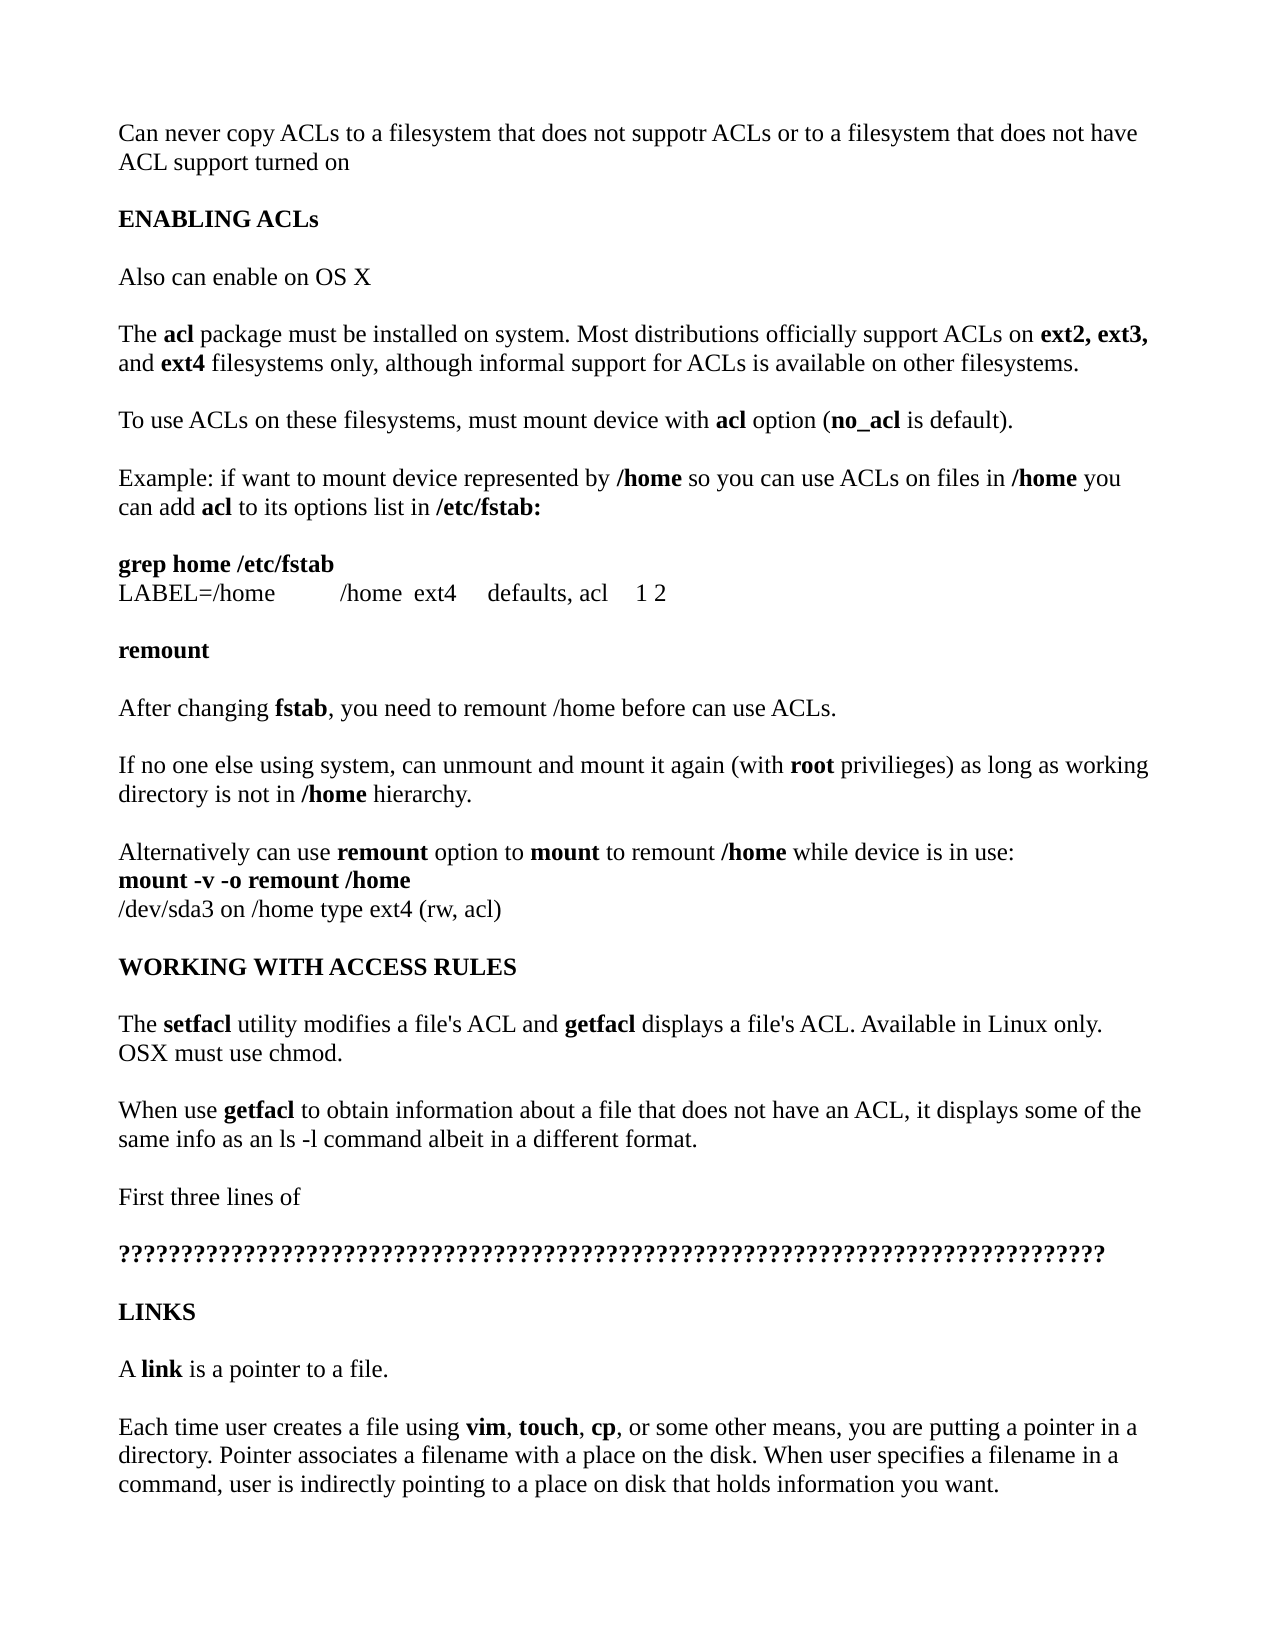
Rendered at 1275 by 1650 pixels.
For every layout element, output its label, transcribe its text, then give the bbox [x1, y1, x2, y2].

text Also can enable on OS X [118, 262, 1157, 291]
text Example: if want to mount device represented by /home so you can use ACLs on files in /home you can add acl to its options list in /etc/fstab: [118, 463, 1157, 521]
text The setfacl utility modifies a file's ACL and getfacl displays a file's ACL. Available in Linux only. OSX must use chmod. [118, 1009, 1157, 1067]
text LINKS [118, 1297, 1157, 1326]
text To use ACLs on these filesystems, must mount device with acl option (no_acl is default). [118, 406, 1157, 434]
text mount -v -o remount /home [118, 866, 1157, 894]
text ??????????????????????????????????????????????????????????????????????????????? [118, 1239, 1157, 1268]
text remount [118, 636, 1157, 664]
text LABEL=/home /home ext4 defaults, acl 1 2 [118, 578, 1157, 607]
text After changing fstab, you need to remount /home before can use ACLs. [118, 693, 1157, 722]
text Each time user creates a file using vim, touch, cp, or some other means, you are putting a pointer in a directory. Pointer associates a filename with a place on the disk. When user specifies a filename in a command, user is indirectly pointing to a place on disk that holds information you want. [118, 1412, 1157, 1498]
text If no one else using system, can unmount and mount it again (with root privilieges) as long as working directory is not in /home hierarchy. [118, 751, 1157, 808]
text grep home /etc/fstab [118, 549, 1157, 578]
text The acl package must be installed on system. Most distributions officially support ACLs on ext2, ext3, and ext4 filesystems only, although informal support for ACLs is available on other filesystems. [118, 319, 1157, 377]
text ENABLING ACLs [118, 204, 1157, 233]
text First three lines of [118, 1182, 1157, 1211]
text Can never copy ACLs to a filesystem that does not suppotr ACLs or to a filesystem that does not have ACL support turned on [118, 118, 1157, 176]
text When use getfacl to obtain information about a file that does not have an ACL, it displays some of the same info as an ls -l command albeit in a different format. [118, 1096, 1157, 1153]
text /dev/sda3 on /home type ext4 (rw, acl) [118, 894, 1157, 923]
text WORKING WITH ACCESS RULES [118, 952, 1157, 981]
text Alternatively can use remount option to mount to remount /home while device is in use: [118, 837, 1157, 866]
text A link is a pointer to a file. [118, 1354, 1157, 1383]
